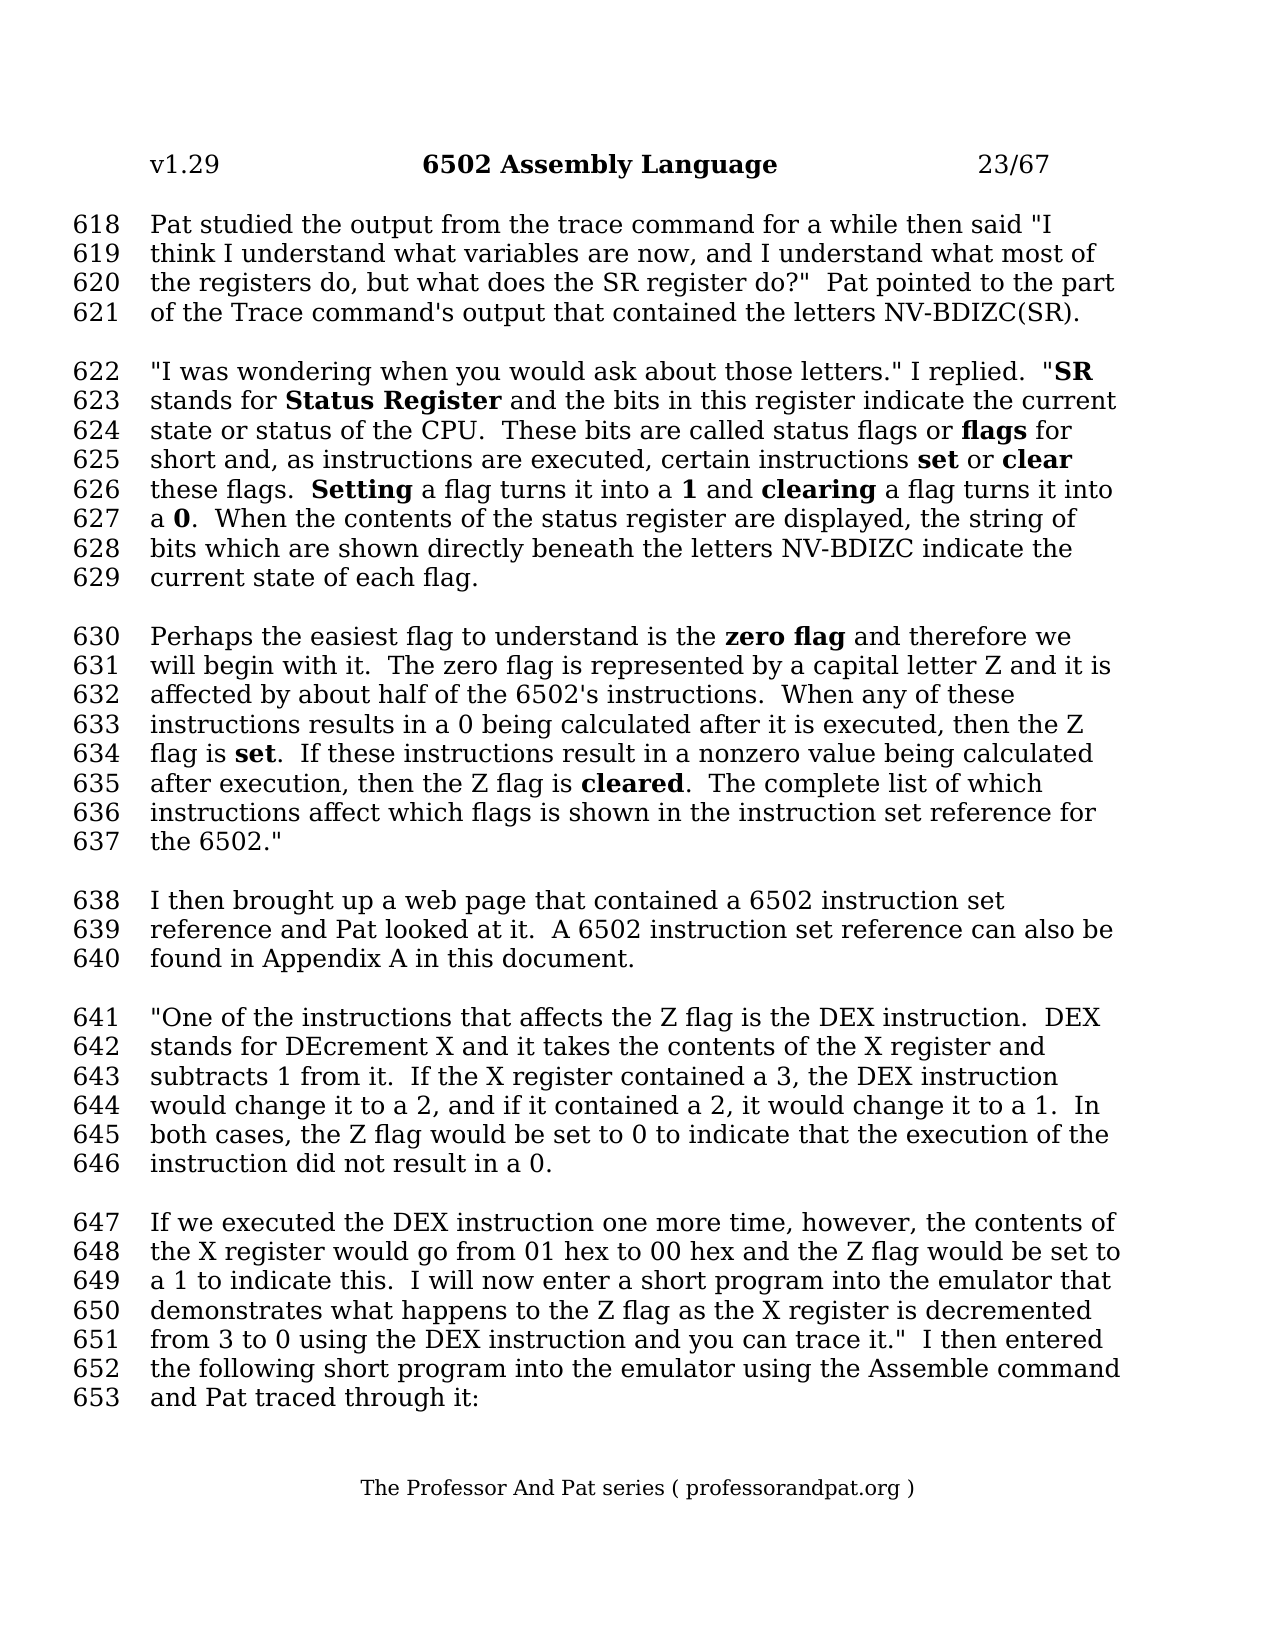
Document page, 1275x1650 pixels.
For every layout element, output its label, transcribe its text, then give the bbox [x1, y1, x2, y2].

text If we executed the DEX instruction one more time, however, the contents of the X register would go from 01 hex to 00 hex and the Z flag would be set to a 1 to indicate this. I will now enter a short program into the emulator that demonstrates what happens to the Z flag as the X register is decremented from 3 to 0 using the DEX instruction and you can trace it." I then entered the following short program into the emulator using the Assemble command and Pat traced through it: [150, 1208, 1125, 1413]
text I then brought up a web page that contained a 6502 instruction set reference and Pat looked at it. A 6502 instruction set reference can also be found in Appendix A in this document. [150, 886, 1125, 974]
text "One of the instructions that affects the Z flag is the DEX instruction. DEX stands for DEcrement X and it takes the contents of the X register and subtracts 1 from it. If the X register contained a 3, the DEX instruction would change it to a 2, and if it contained a 2, it would change it to a 1. In both cases, the Z flag would be set to 0 to indicate that the execution of the instruction did not result in a 0. [150, 1003, 1125, 1179]
text "I was wondering when you would ask about those letters." I replied. "SR stands for Status Register and the bits in this register indicate the current state or status of the CPU. These bits are called status flags or flags for short and, as instructions are executed, certain instructions set or clear these flags. Setting a flag turns it into a 1 and clearing a flag turns it into a 0. When the contents of the status register are displayed, the string of bits which are shown directly beneath the letters NV-BDIZC indicate the current state of each flag. [150, 356, 1125, 592]
text Pat studied the output from the trace command for a while then said "I think I understand what variables are now, and I understand what most of the registers do, but what does the SR register do?" Pat pointed to the part of the Trace command's output that contained the letters NV-BDIZC(SR). [150, 210, 1125, 327]
text Perhaps the easiest flag to understand is the zero flag and therefore we will begin with it. The zero flag is represented by a capital letter Z and it is affected by about half of the 6502's instructions. When any of these instructions results in a 0 being calculated after it is executed, then the Z flag is set. If these instructions result in a nonzero value being calculated after execution, then the Z flag is cleared. The complete list of which instructions affect which flags is shown in the instruction set reference for the 6502." [150, 622, 1125, 857]
